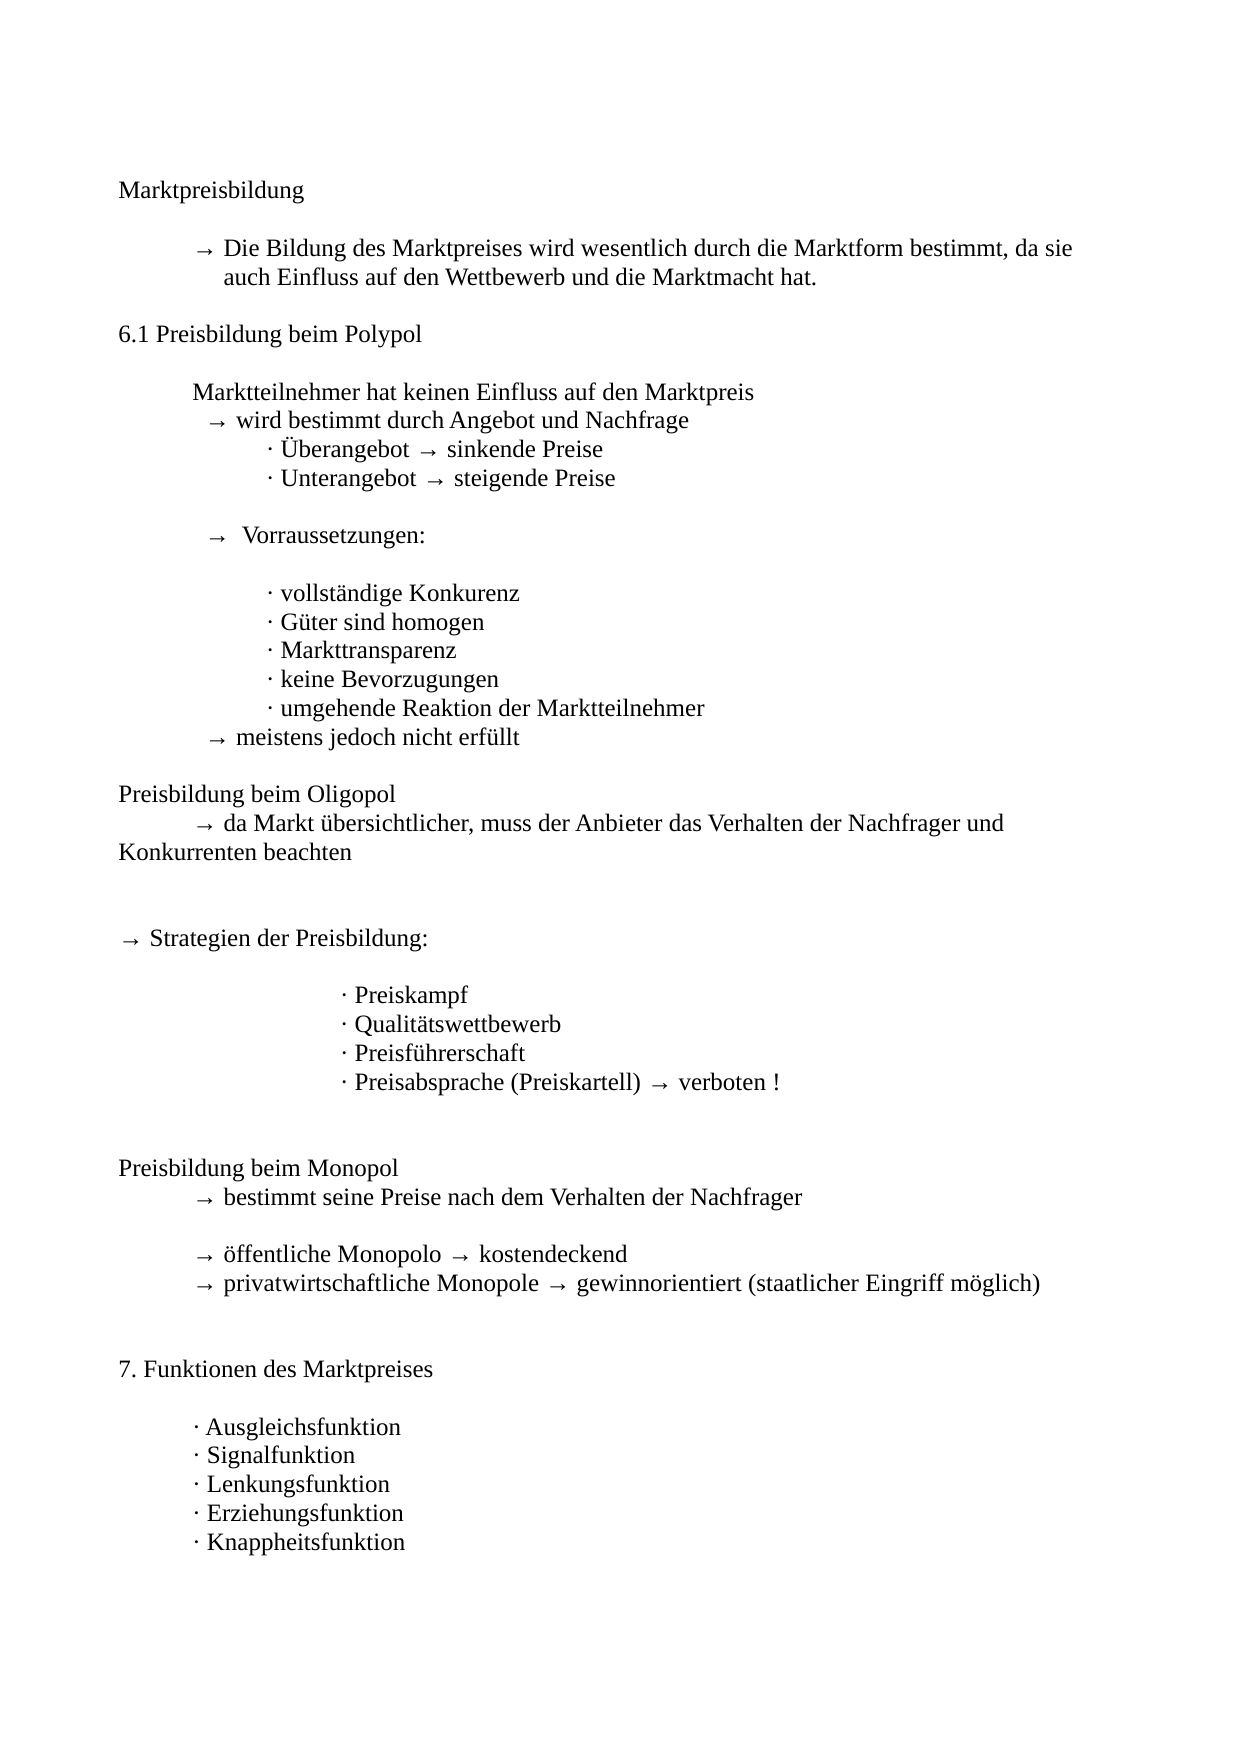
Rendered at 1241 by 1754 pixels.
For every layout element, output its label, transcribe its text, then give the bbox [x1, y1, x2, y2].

text · Knappheitsfunktion [118, 1527, 1122, 1556]
text · Überangebot → sinkende Preise [118, 434, 1122, 463]
text · Preiskampf [118, 981, 1122, 1009]
text · Markttransparenz [118, 636, 1122, 664]
text · Signalfunktion [118, 1441, 1122, 1469]
text 6.1 Preisbildung beim Polypol [118, 319, 1122, 348]
text · Ausgleichsfunktion [118, 1412, 1122, 1441]
text → öffentliche Monopolo → kostendeckend [118, 1239, 1122, 1268]
text · Unterangebot → steigende Preise [118, 463, 1122, 492]
text → bestimmt seine Preise nach dem Verhalten der Nachfrager [118, 1182, 1122, 1211]
text → Strategien der Preisbildung: [118, 923, 1122, 952]
text · keine Bevorzugungen [118, 664, 1122, 693]
text → wird bestimmt durch Angebot und Nachfrage [118, 406, 1122, 434]
text → meistens jedoch nicht erfüllt [118, 722, 1122, 751]
text Preisbildung beim Monopol [118, 1153, 1122, 1182]
text → privatwirtschaftliche Monopole → gewinnorientiert (staatlicher Eingriff möglich) [118, 1268, 1122, 1297]
text · Güter sind homogen [118, 607, 1122, 636]
text Marktpreisbildung [118, 176, 1122, 204]
text → Die Bildung des Marktpreises wird wesentlich durch die Marktform bestimmt, da sie auch Einfluss auf den Wettbewerb und die Marktmacht hat. [118, 233, 1122, 291]
text · Erziehungsfunktion [118, 1498, 1122, 1527]
text Marktteilnehmer hat keinen Einfluss auf den Marktpreis [118, 377, 1122, 406]
text → Vorraussetzungen: [118, 521, 1122, 549]
text · Lenkungsfunktion [118, 1469, 1122, 1498]
text · Preisabsprache (Preiskartell) → verboten ! [118, 1067, 1122, 1096]
text · Preisführerschaft [118, 1038, 1122, 1067]
text · umgehende Reaktion der Marktteilnehmer [118, 693, 1122, 722]
text · Qualitätswettbewerb [118, 1009, 1122, 1038]
text 7. Funktionen des Marktpreises [118, 1354, 1122, 1383]
text Preisbildung beim Oligopol [118, 779, 1122, 808]
text · vollständige Konkurenz [118, 578, 1122, 607]
text → da Markt übersichtlicher, muss der Anbieter das Verhalten der Nachfrager und Konkurrenten beachten [118, 808, 1122, 866]
